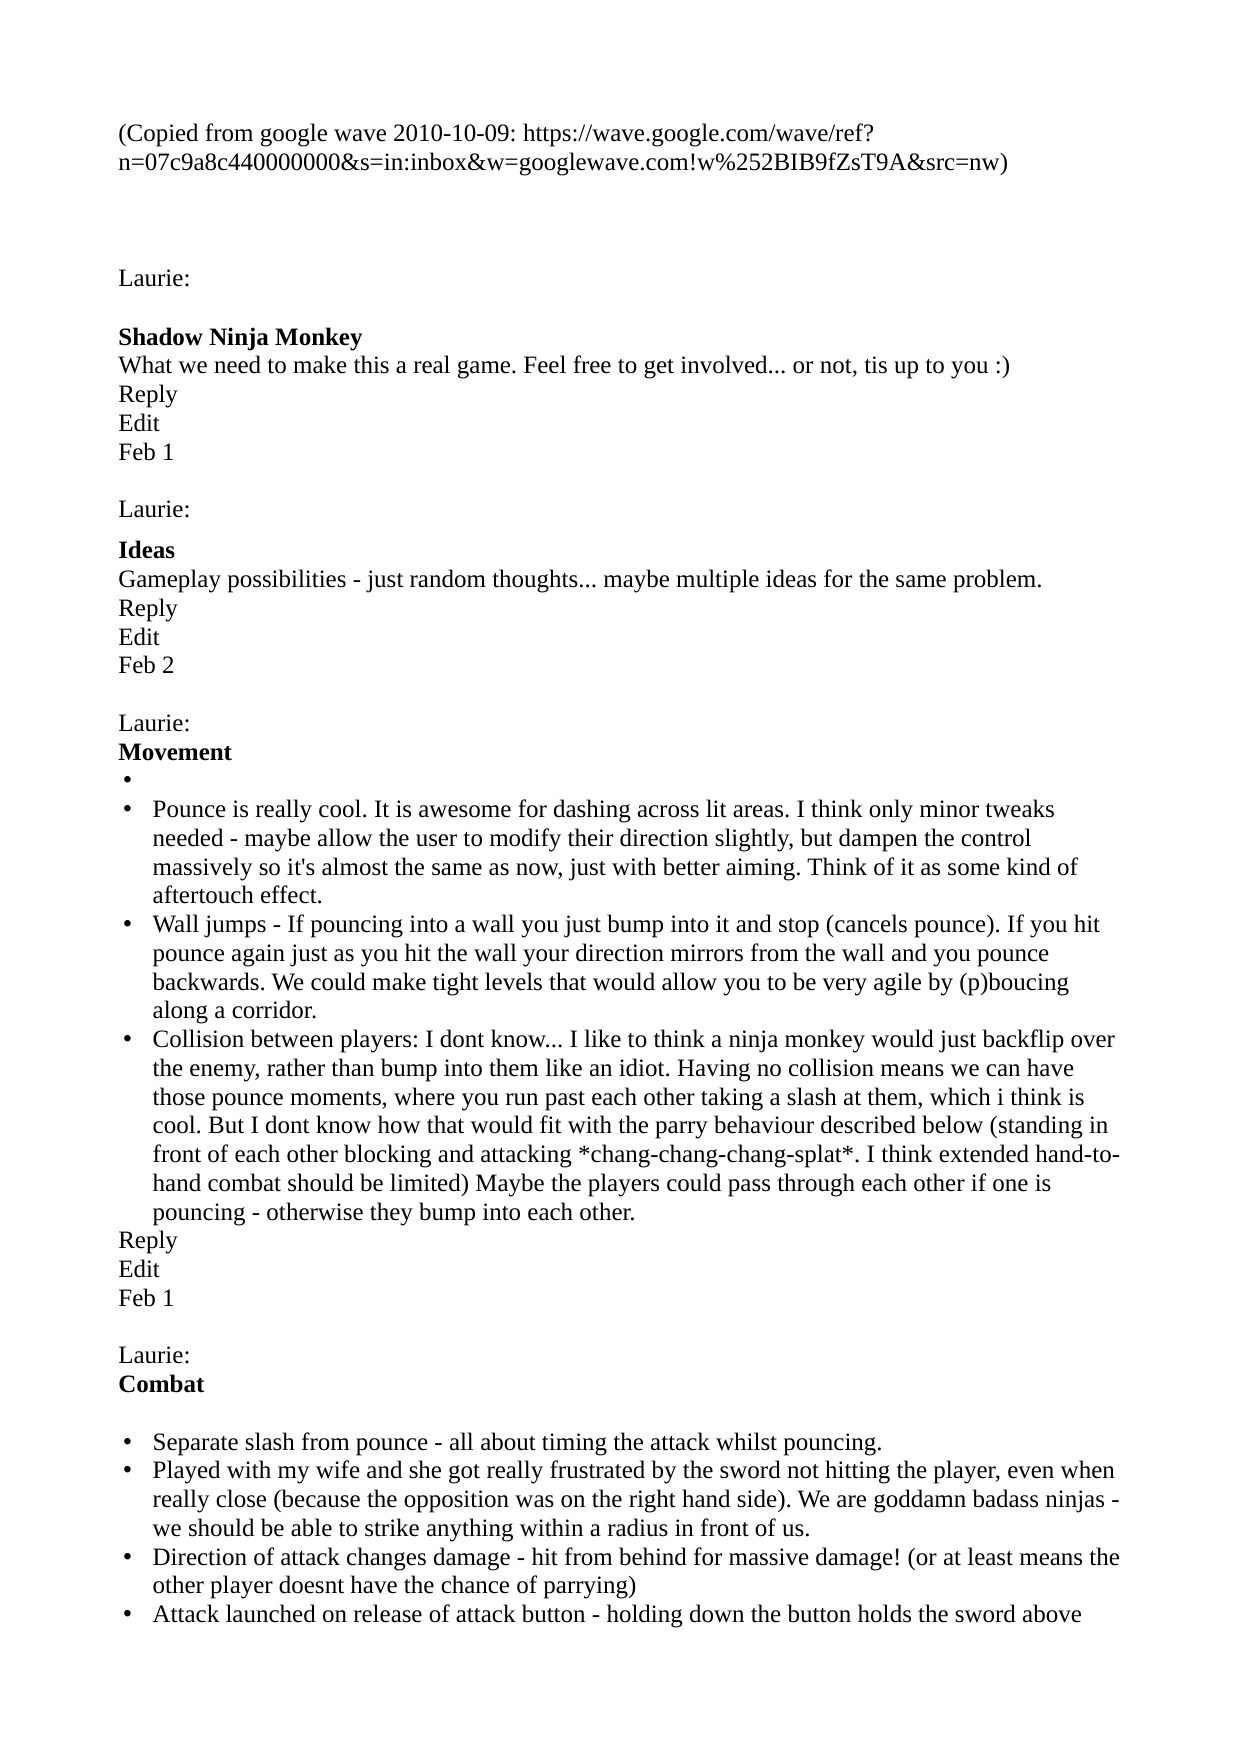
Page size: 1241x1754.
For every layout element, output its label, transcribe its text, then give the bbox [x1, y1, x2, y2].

list Edit [118, 622, 1122, 650]
list Laurie: [118, 708, 1122, 737]
list Pounce is really cool. It is awesome for dashing across lit areas. I think only minor tweaks needed - maybe allow the user to modify their direction slightly, but dampen the control massively so it's almost the same as now, just with better aiming. Think of it as some kind of aftertouch effect. [152, 794, 1122, 909]
list Reply [118, 1225, 1122, 1254]
list Laurie: [118, 1340, 1122, 1369]
list Feb 1 [118, 1283, 1122, 1312]
list Feb 2 [118, 650, 1122, 679]
text Reply [118, 379, 1122, 408]
text Edit [118, 408, 1122, 437]
text (Copied from google wave 2010-10-09: https://wave.google.com/wave/ref?n=07c9a8c440000000&s=in:inbox&w=googlewave.com!w%252BIB9fZsT9A&src=nw) [118, 118, 1122, 176]
list Reply [118, 593, 1122, 622]
text Feb 1 [118, 437, 1122, 465]
list Gameplay possibilities - just random thoughts... maybe multiple ideas for the same problem. [118, 564, 1122, 593]
text Laurie: [118, 494, 1122, 523]
list Ideas [118, 535, 1122, 564]
text Laurie: [118, 263, 1122, 292]
list Combat [118, 1369, 1122, 1398]
list Separate slash from pounce - all about timing the attack whilst pouncing. [152, 1427, 1122, 1455]
list Shadow Ninja Monkey [118, 322, 1122, 350]
list Direction of attack changes damage - hit from behind for massive damage! (or at least means the other player doesnt have the chance of parrying) [152, 1542, 1122, 1599]
list What we need to make this a real game. Feel free to get involved... or not, tis up to you :) [118, 350, 1122, 379]
list Edit [118, 1254, 1122, 1283]
list Played with my wife and she got really frustrated by the sword not hitting the player, even when really close (because the opposition was on the right hand side). We are goddamn badass ninjas - we should be able to strike anything within a radius in front of us. [152, 1455, 1122, 1542]
list Attack launched on release of attack button - holding down the button holds the sword above [152, 1599, 1122, 1628]
list Wall jumps - If pouncing into a wall you just bump into it and stop (cancels pounce). If you hit pounce again just as you hit the wall your direction mirrors from the wall and you pounce backwards. We could make tight levels that would allow you to be very agile by (p)boucing along a corridor. [152, 909, 1122, 1024]
list Movement [118, 737, 1122, 765]
list Collision between players: I dont know... I like to think a ninja monkey would just backflip over the enemy, rather than bump into them like an idiot. Having no collision means we can have those pounce moments, where you run past each other taking a slash at them, which i think is cool. But I dont know how that would fit with the parry behaviour described below (standing in front of each other blocking and attacking *chang-chang-chang-splat*. I think extended hand-to-hand combat should be limited) Maybe the players could pass through each other if one is pouncing - otherwise they bump into each other. [152, 1024, 1122, 1225]
